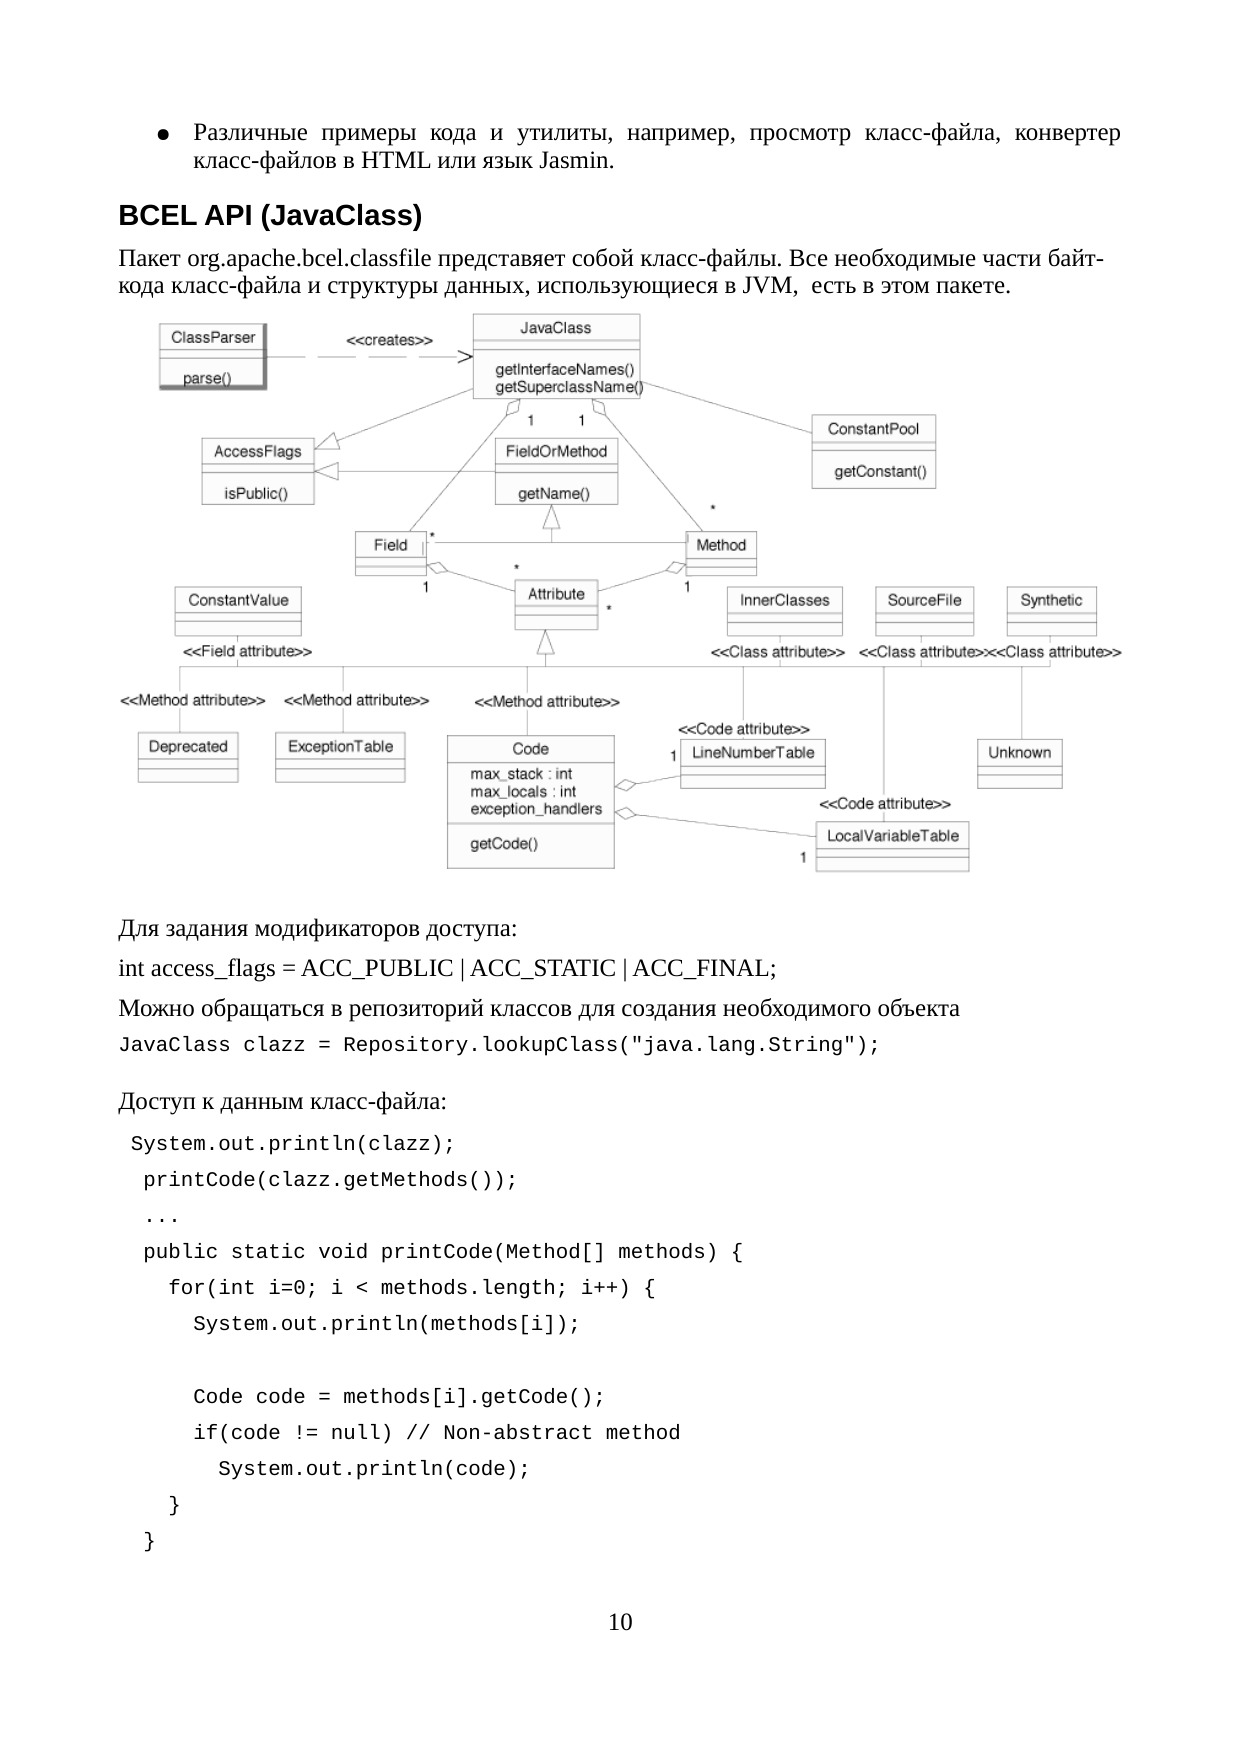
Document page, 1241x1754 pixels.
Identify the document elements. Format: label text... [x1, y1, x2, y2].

text printCode(clazz.getMethods()); [118, 1169, 1122, 1192]
text System.out.println(clazz); [118, 1128, 1122, 1156]
text } [118, 1530, 1122, 1554]
text Доступ к данным класс-файла: [118, 1087, 1122, 1115]
text JavaClass clazz = Repository.lookupClass("java.lang.String"); [118, 1034, 1122, 1058]
text int access_flags = ACC_PUBLIC | ACC_STATIC | ACC_FINAL; [118, 954, 1122, 982]
text System.out.println(methods[i]); [118, 1313, 1122, 1337]
text Для задания модификаторов доступа: [118, 914, 1122, 941]
text } [118, 1494, 1122, 1518]
picture [118, 311, 1122, 874]
text public static void printCode(Method[] methods) { [118, 1241, 1122, 1265]
list Различные примеры кода и утилиты, например, просмотр класс-файла, конвертер класс-файлов в HTML или язык Jasmin. [156, 118, 1122, 173]
text Code code = methods[i].getCode(); [118, 1386, 1122, 1409]
text System.out.println(code); [118, 1458, 1122, 1482]
text Можно обращаться в репозиторий классов для создания необходимого объекта [118, 994, 1122, 1022]
text Пакет org.apache.bcel.classfile представяет собой класс-файлы. Все необходимые части байт-кода класс-файла и структуры данных, использующиеся в JVM, есть в этом пакете. [118, 244, 1122, 299]
text for(int i=0; i < methods.length; i++) { [118, 1277, 1122, 1301]
text ... [118, 1205, 1122, 1228]
text if(code != null) // Non-abstract method [118, 1422, 1122, 1445]
subtitle BCEL API (JavaClass) [118, 198, 1122, 231]
